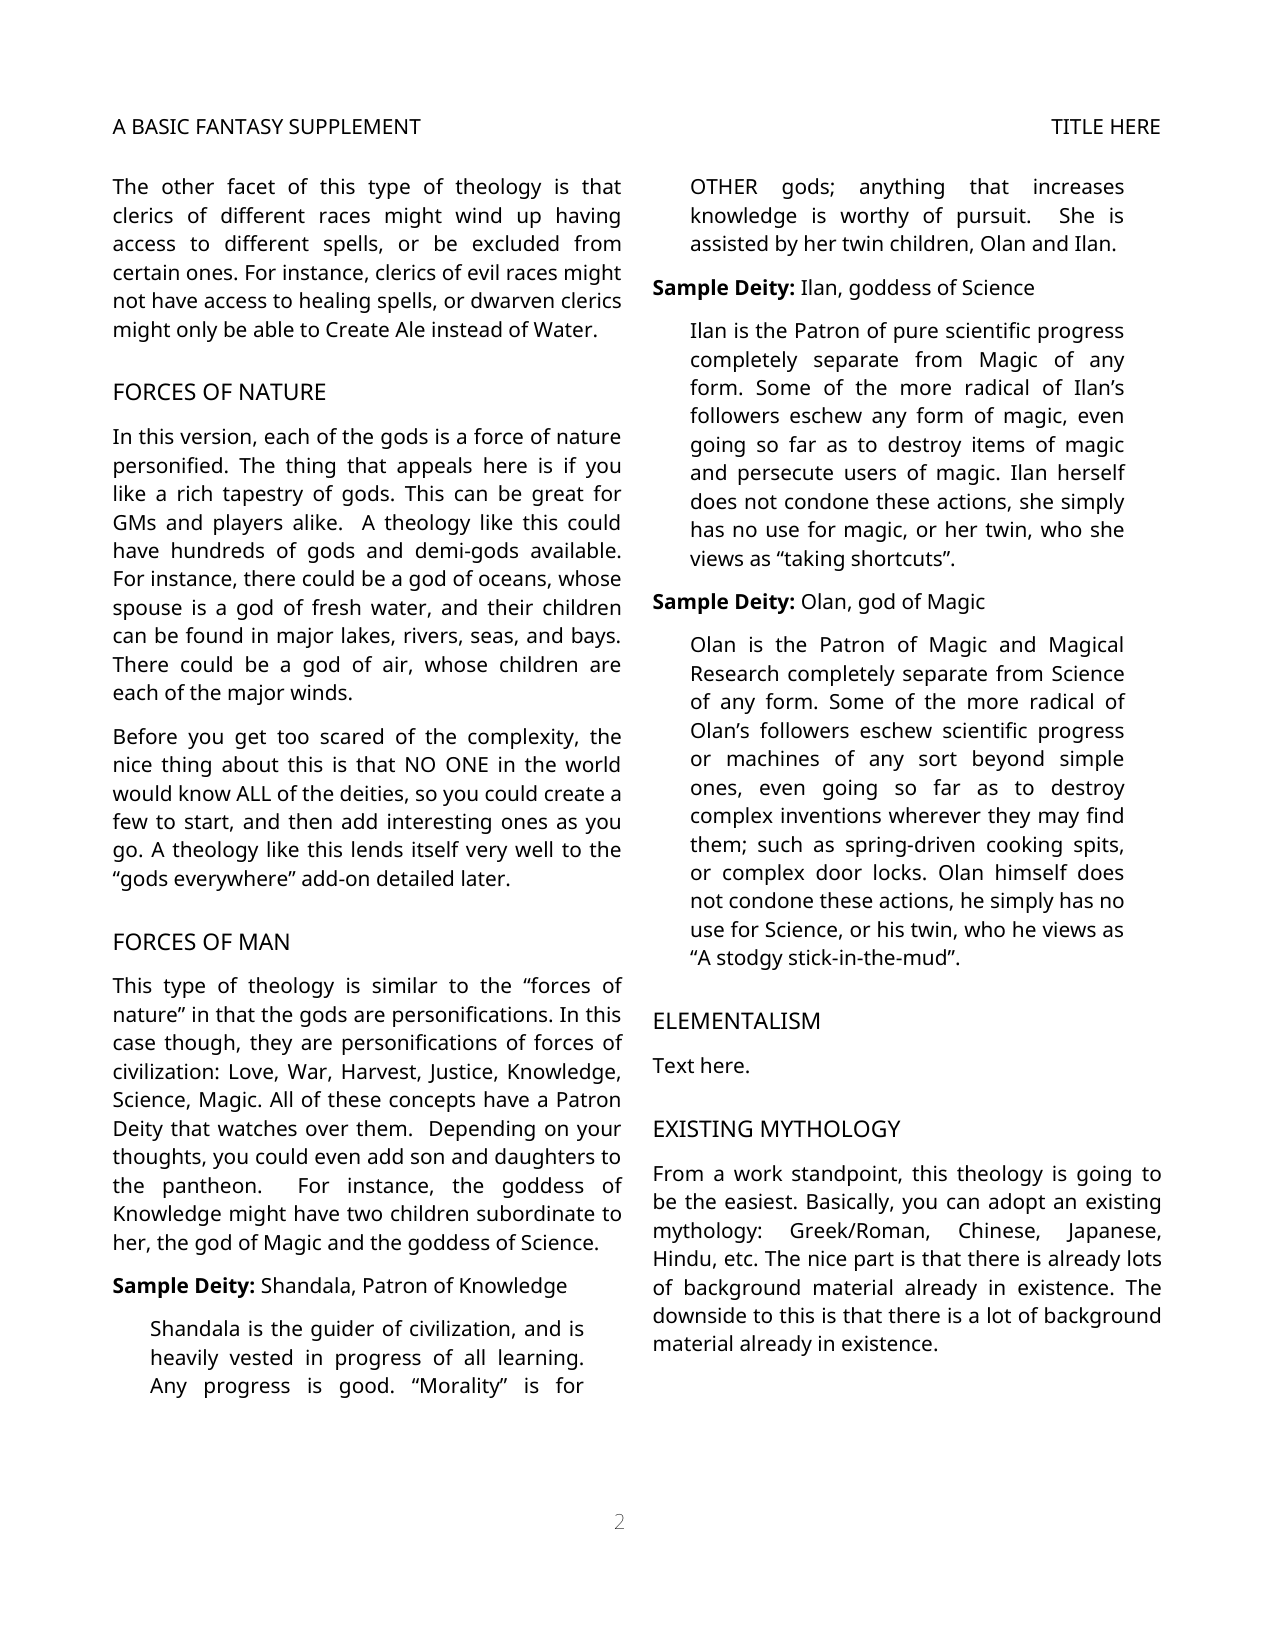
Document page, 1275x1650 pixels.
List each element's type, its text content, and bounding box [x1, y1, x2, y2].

text Ilan is the Patron of pure scientific progress completely separate from Magic of any form. Some of the more radical of Ilan’s followers eschew any form of magic, even going so far as to destroy items of magic and persecute users of magic. Ilan herself does not condone these actions, she simply has no use for magic, or her twin, who she views as “taking shortcuts”. [690, 316, 1125, 572]
text Sample Deity: Ilan, goddess of Science [652, 273, 1162, 301]
subtitle ELEMENTALISM [652, 1005, 1162, 1036]
text Text here. [652, 1051, 1162, 1079]
text From a work standpoint, this theology is going to be the easiest. Basically, you can adopt an existing mythology: Greek/Roman, Chinese, Japanese, Hindu, etc. The nice part is that there is already lots of background material already in existence. The downside to this is that there is a lot of background material already in existence. [652, 1159, 1162, 1358]
text Sample Deity: Olan, god of Magic [652, 587, 1162, 616]
subtitle EXISTING MYTHOLOGY [652, 1113, 1162, 1144]
subtitle FORCES OF NATURE [112, 376, 622, 407]
text The other facet of this type of theology is that clerics of different races might wind up having access to different spells, or be excluded from certain ones. For instance, clerics of evil races might not have access to healing spells, or dwarven clerics might only be able to Create Ale instead of Water. [112, 172, 622, 343]
text Olan is the Patron of Magic and Magical Research completely separate from Science of any form. Some of the more radical of Olan’s followers eschew scientific progress or machines of any sort beyond simple ones, even going so far as to destroy complex inventions wherever they may find them; such as spring-driven cooking spits, or complex door locks. Olan himself does not condone these actions, he simply has no use for Science, or his twin, who he views as “A stodgy stick-in-the-mud”. [690, 631, 1125, 972]
text Shandala is the guider of civilization, and is heavily vested in progress of all learning. Any progress is good. “Morality” is for [150, 1314, 585, 1400]
text Sample Deity: Shandala, Patron of Knowledge [112, 1271, 622, 1299]
text This type of theology is similar to the “forces of nature” in that the gods are personifications. In this case though, they are personifications of forces of civilization: Love, War, Harvest, Justice, Knowledge, Science, Magic. All of these concepts have a Patron Deity that watches over them. Depending on your thoughts, you could even add son and daughters to the pantheon. For instance, the goddess of Knowledge might have two children subordinate to her, the god of Magic and the goddess of Science. [112, 972, 622, 1256]
text Before you get too scared of the complexity, the nice thing about this is that NO ONE in the world would know ALL of the deities, so you could create a few to start, and then add interesting ones as you go. A theology like this lends itself very well to the “gods everywhere” add-on detailed later. [112, 722, 622, 892]
text OTHER gods; anything that increases knowledge is worthy of pursuit. She is assisted by her twin children, Olan and Ilan. [690, 172, 1125, 258]
subtitle FORCES OF MAN [112, 925, 622, 957]
text In this version, each of the gods is a force of nature personified. The thing that appeals here is if you like a rich tapestry of gods. This can be great for GMs and players alike. A theology like this could have hundreds of gods and demi-gods available. For instance, there could be a god of oceans, whose spouse is a god of fresh water, and their children can be found in major lakes, rivers, seas, and bays. There could be a god of air, whose children are each of the major winds. [112, 422, 622, 707]
